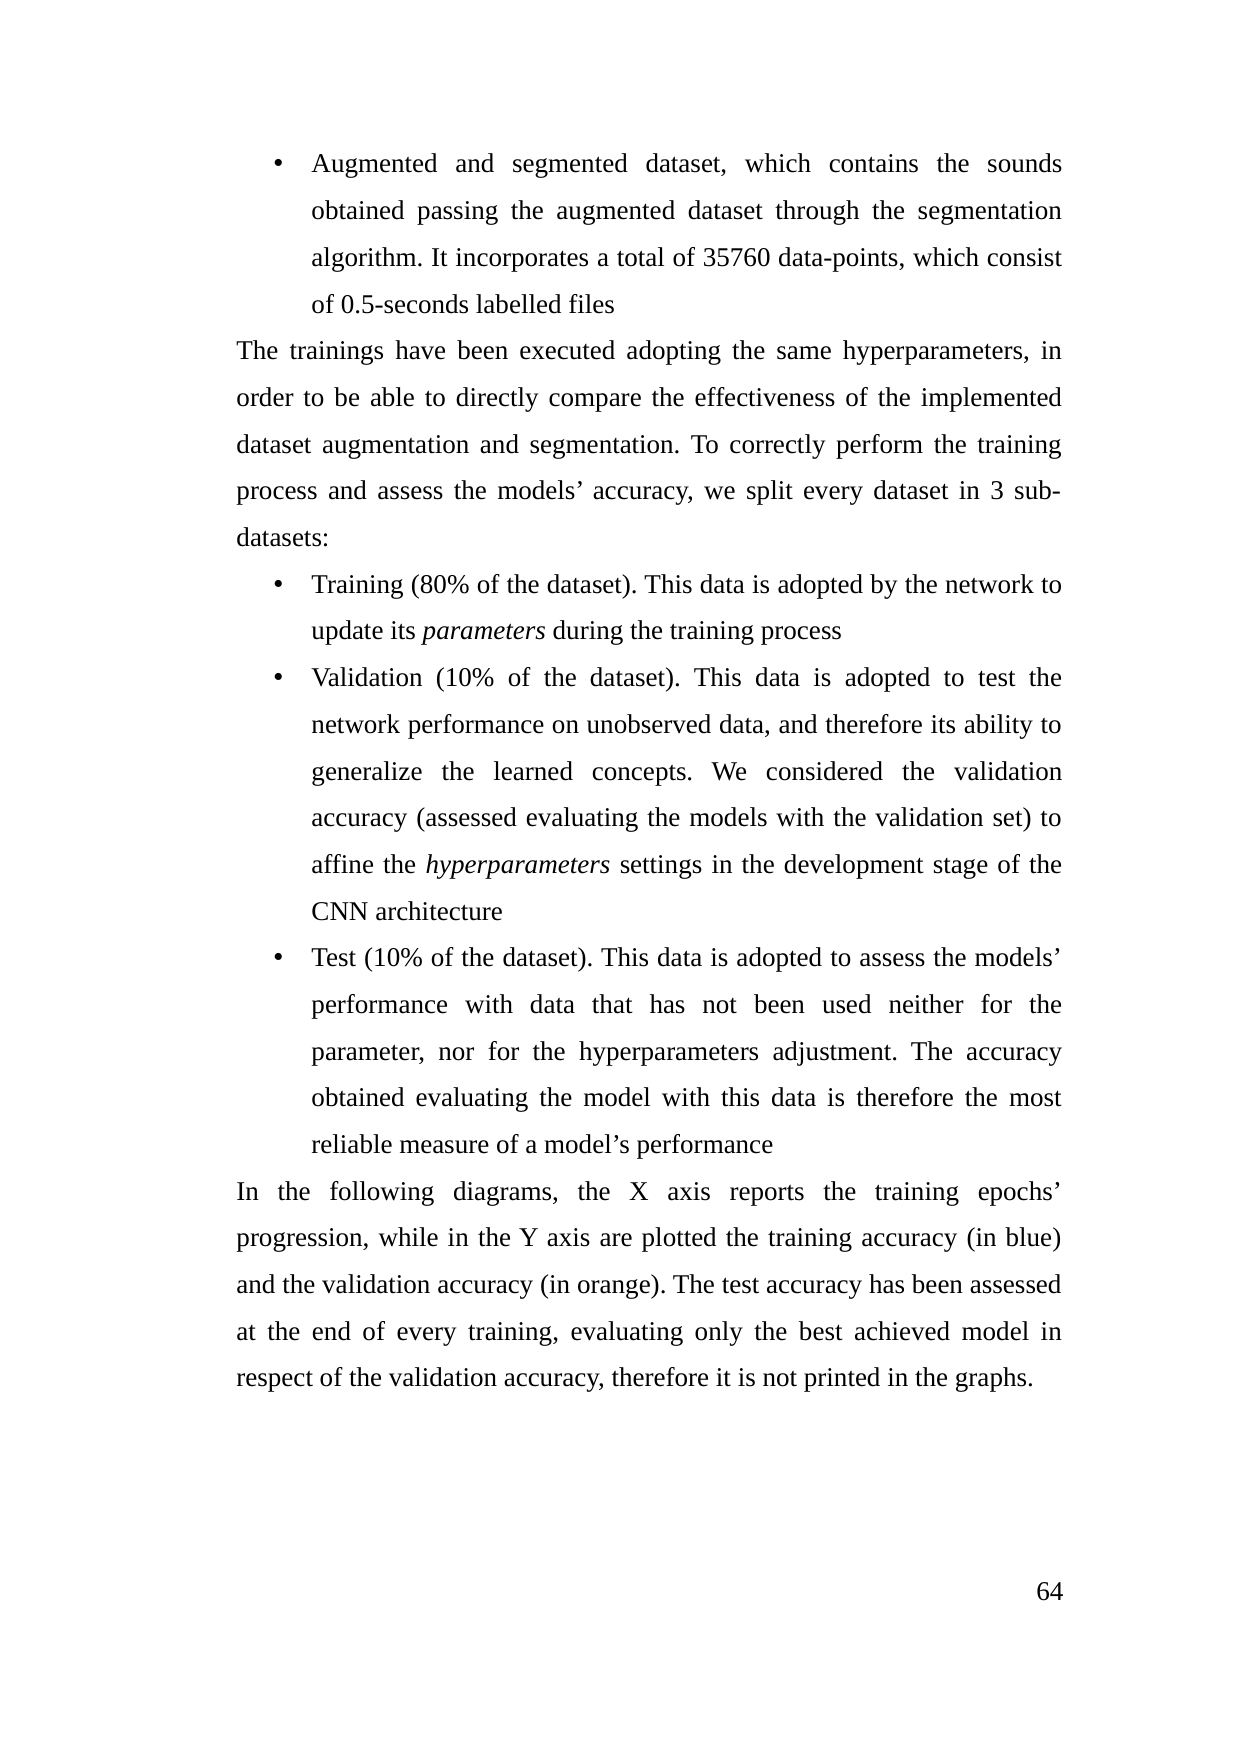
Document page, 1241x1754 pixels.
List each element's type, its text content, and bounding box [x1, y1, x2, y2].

text In the following diagrams, the X axis reports the training epochs’ progression, while in the Y axis are plotted the training accuracy (in blue) and the validation accuracy (in orange). The test accuracy has been assessed at the end of every training, evaluating only the best achieved model in respect of the validation accuracy, therefore it is not printed in the graphs. [236, 1175, 1063, 1392]
list Test (10% of the dataset). This data is adopted to assess the models’ performance with data that has not been used neither for the parameter, nor for the hyperparameters adjustment. The accuracy obtained evaluating the model with this data is therefore the most reliable measure of a model’s performance [274, 941, 1063, 1159]
list Augmented and segmented dataset, which contains the sounds obtained passing the augmented dataset through the segmentation algorithm. It incorporates a total of 35760 data-points, which consist of 0.5-seconds labelled files [274, 148, 1063, 319]
list Validation (10% of the dataset). This data is adopted to test the network performance on unobserved data, and therefore its ability to generalize the learned concepts. We considered the validation accuracy (assessed evaluating the models with the validation set) to affine the hyperparameters settings in the development stage of the CNN architecture [274, 661, 1063, 926]
text The trainings have been executed adopting the same hyperparameters, in order to be able to directly compare the effectiveness of the implemented dataset augmentation and segmentation. To correctly perform the training process and assess the models’ accuracy, we split every dataset in 3 sub-datasets: [236, 334, 1063, 552]
list Training (80% of the dataset). This data is adopted by the network to update its parameters during the training process [274, 568, 1063, 646]
